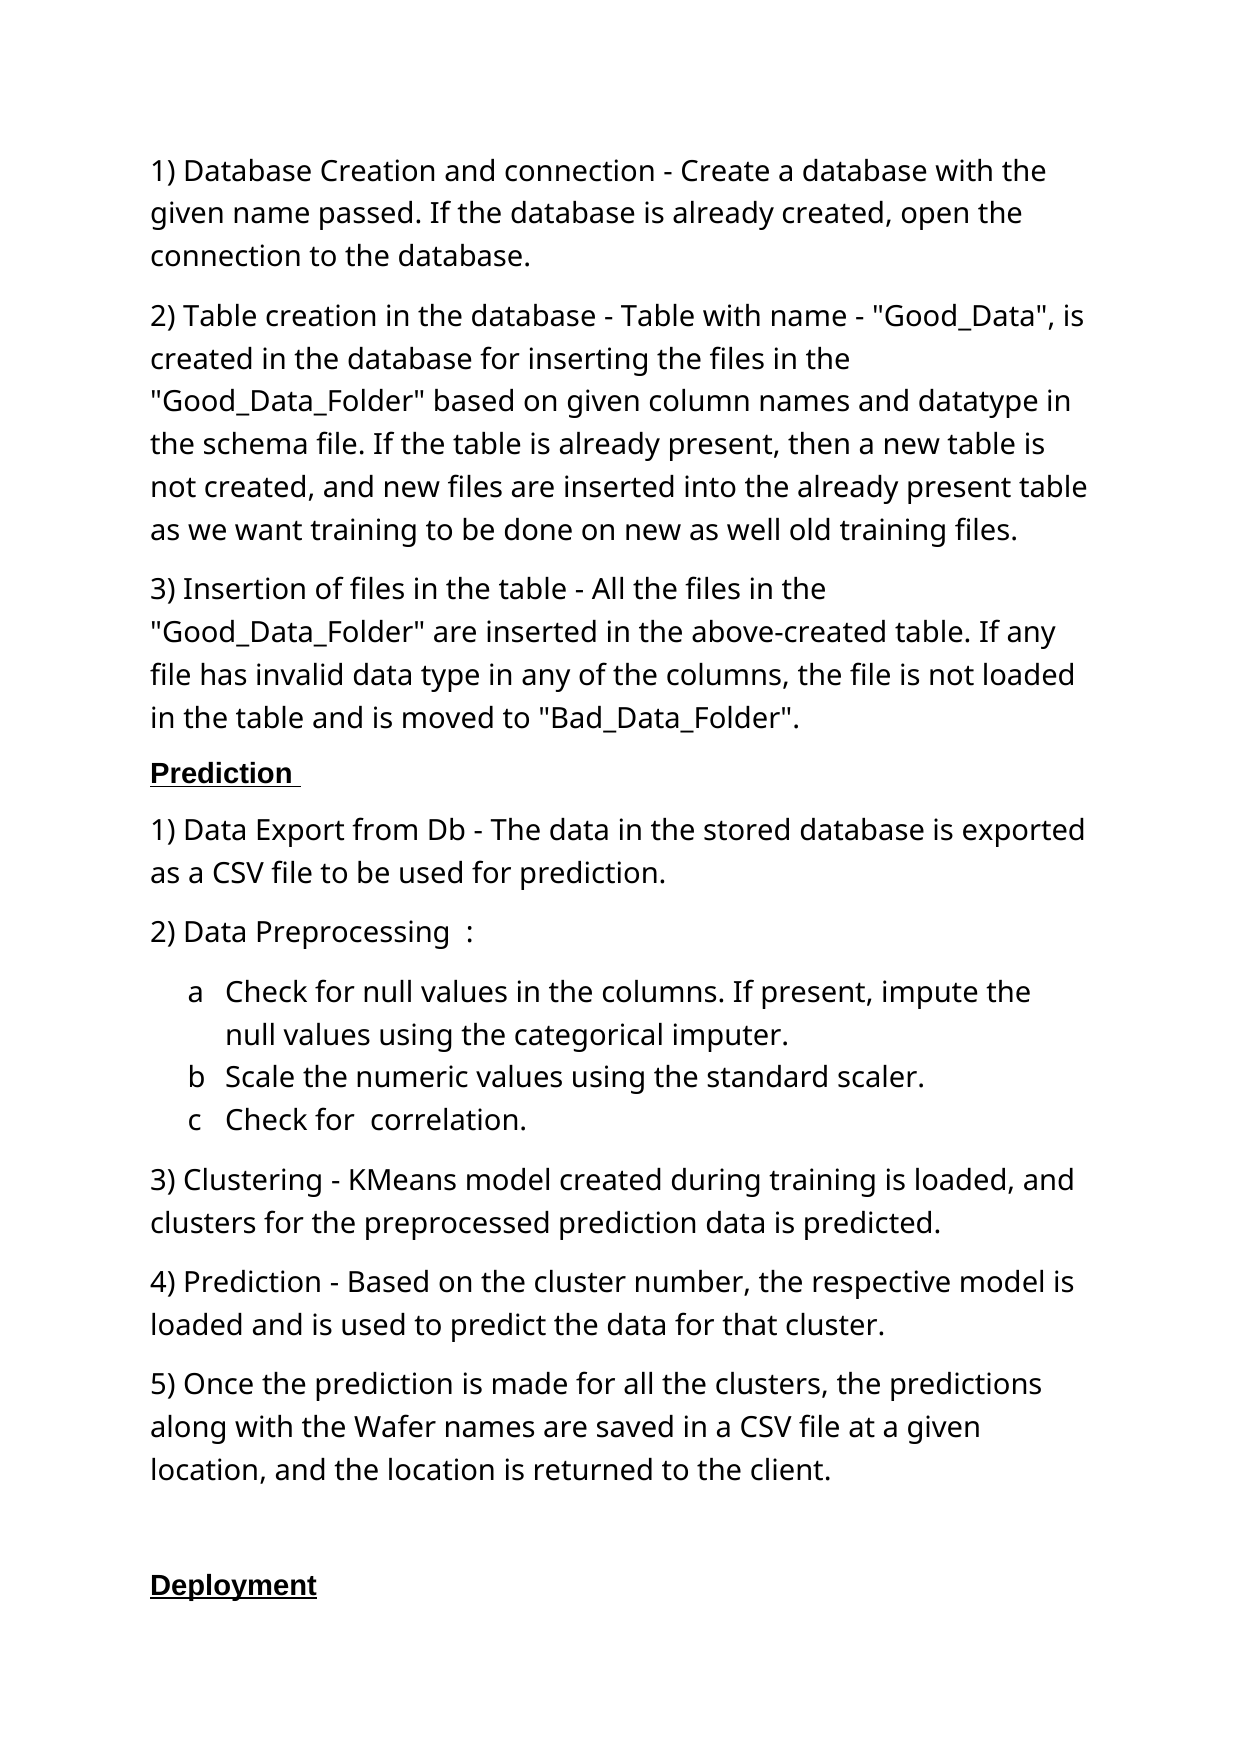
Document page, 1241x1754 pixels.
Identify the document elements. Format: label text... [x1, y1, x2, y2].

list Scale the numeric values using the standard scaler. [187, 1057, 1090, 1096]
text Prediction [150, 757, 1090, 790]
text 1) Database Creation and connection - Create a database with the given name passed. If the database is already created, open the connection to the database. [150, 150, 1090, 275]
text 1) Data Export from Db - The data in the stored database is exported as a CSV file to be used for prediction. [150, 809, 1090, 892]
list Check for null values in the columns. If present, impute the null values using the categorical imputer. [187, 971, 1090, 1054]
text Deployment [150, 1568, 1090, 1602]
text 3) Clustering - KMeans model created during training is loaded, and clusters for the preprocessed prediction data is predicted. [150, 1159, 1090, 1242]
text 3) Insertion of files in the table - All the files in the "Good_Data_Folder" are inserted in the above-created table. If any file has invalid data type in any of the columns, the file is not loaded in the table and is moved to "Bad_Data_Folder". [150, 569, 1090, 737]
text 2) Data Preprocessing : [150, 912, 1090, 951]
list Check for correlation. [187, 1099, 1090, 1139]
text 2) Table creation in the database - Table with name - "Good_Data", is created in the database for inserting the files in the "Good_Data_Folder" based on given column names and datatype in the schema file. If the table is already present, then a new table is not created, and new files are inserted into the already present table as we want training to be done on new as well old training files. [150, 295, 1090, 549]
text 4) Prediction - Based on the cluster number, the respective model is loaded and is used to predict the data for that cluster. [150, 1261, 1090, 1344]
text 5) Once the prediction is made for all the clusters, the predictions along with the Wafer names are saved in a CSV file at a given location, and the location is returned to the client. [150, 1364, 1090, 1489]
